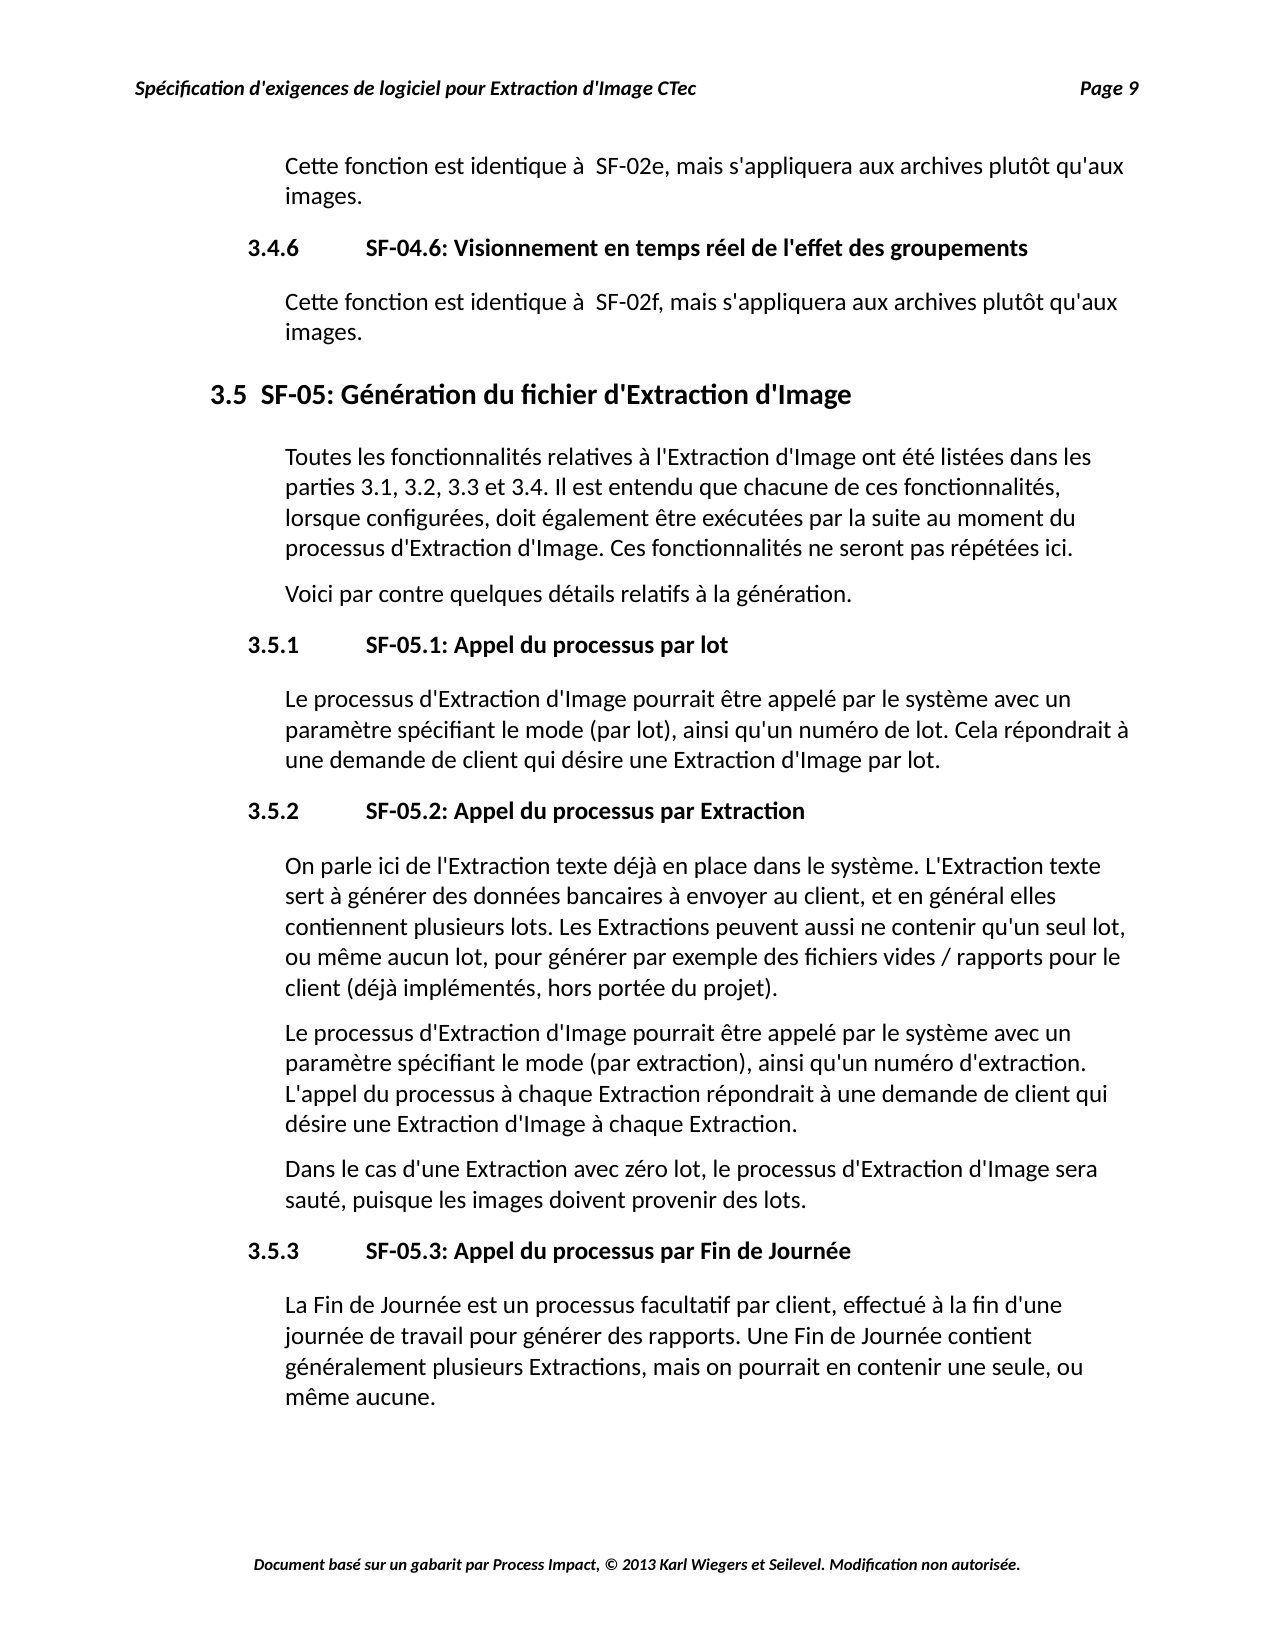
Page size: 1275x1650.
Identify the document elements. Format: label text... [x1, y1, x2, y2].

list Toutes les fonctionnalités relatives à l'Extraction d'Image ont été listées dans les parties 3.1, 3.2, 3.3 et 3.4. Il est entendu que chacune de ces fonctionnalités, lorsque configurées, doit également être exécutées par la suite au moment du processus d'Extraction d'Image. Ces fonctionnalités ne seront pas répétées ici. [247, 441, 1140, 563]
list Le processus d'Extraction d'Image pourrait être appelé par le système avec un paramètre spécifiant le mode (par lot), ainsi qu'un numéro de lot. Cela répondrait à une demande de client qui désire une Extraction d'Image par lot. [247, 683, 1140, 775]
subtitle SF-05: Génération du fichier d'Extraction d'Image [210, 376, 1140, 412]
list Le processus d'Extraction d'Image pourrait être appelé par le système avec un paramètre spécifiant le mode (par extraction), ainsi qu'un numéro d'extraction. L'appel du processus à chaque Extraction répondrait à une demande de client qui désire une Extraction d'Image à chaque Extraction. [247, 1017, 1140, 1139]
list On parle ici de l'Extraction texte déjà en place dans le système. L'Extraction texte sert à générer des données bancaires à envoyer au client, et en général elles contiennent plusieurs lots. Les Extractions peuvent aussi ne contenir qu'un seul lot, ou même aucun lot, pour générer par exemple des fichiers vides / rapports pour le client (déjà implémentés, hors portée du projet). [247, 850, 1140, 1002]
subtitle SF-05.1: Appel du processus par lot [247, 633, 1140, 658]
list La Fin de Journée est un processus facultatif par client, effectué à la fin d'une journée de travail pour générer des rapports. Une Fin de Journée contient généralement plusieurs Extractions, mais on pourrait en contenir une seule, ou même aucune. [247, 1290, 1140, 1412]
list Cette fonction est identique à SF-02f, mais s'appliquera aux archives plutôt qu'aux images. [247, 286, 1140, 347]
subtitle SF-05.2: Appel du processus par Extraction [247, 800, 1140, 825]
subtitle SF-05.3: Appel du processus par Fin de Journée [247, 1240, 1140, 1265]
subtitle SF-04.6: Visionnement en temps réel de l'effet des groupements [247, 236, 1140, 261]
list Cette fonction est identique à SF-02e, mais s'appliquera aux archives plutôt qu'aux images. [247, 150, 1140, 211]
list Voici par contre quelques détails relatifs à la génération. [247, 578, 1140, 608]
list Dans le cas d'une Extraction avec zéro lot, le processus d'Extraction d'Image sera sauté, puisque les images doivent provenir des lots. [247, 1154, 1140, 1215]
